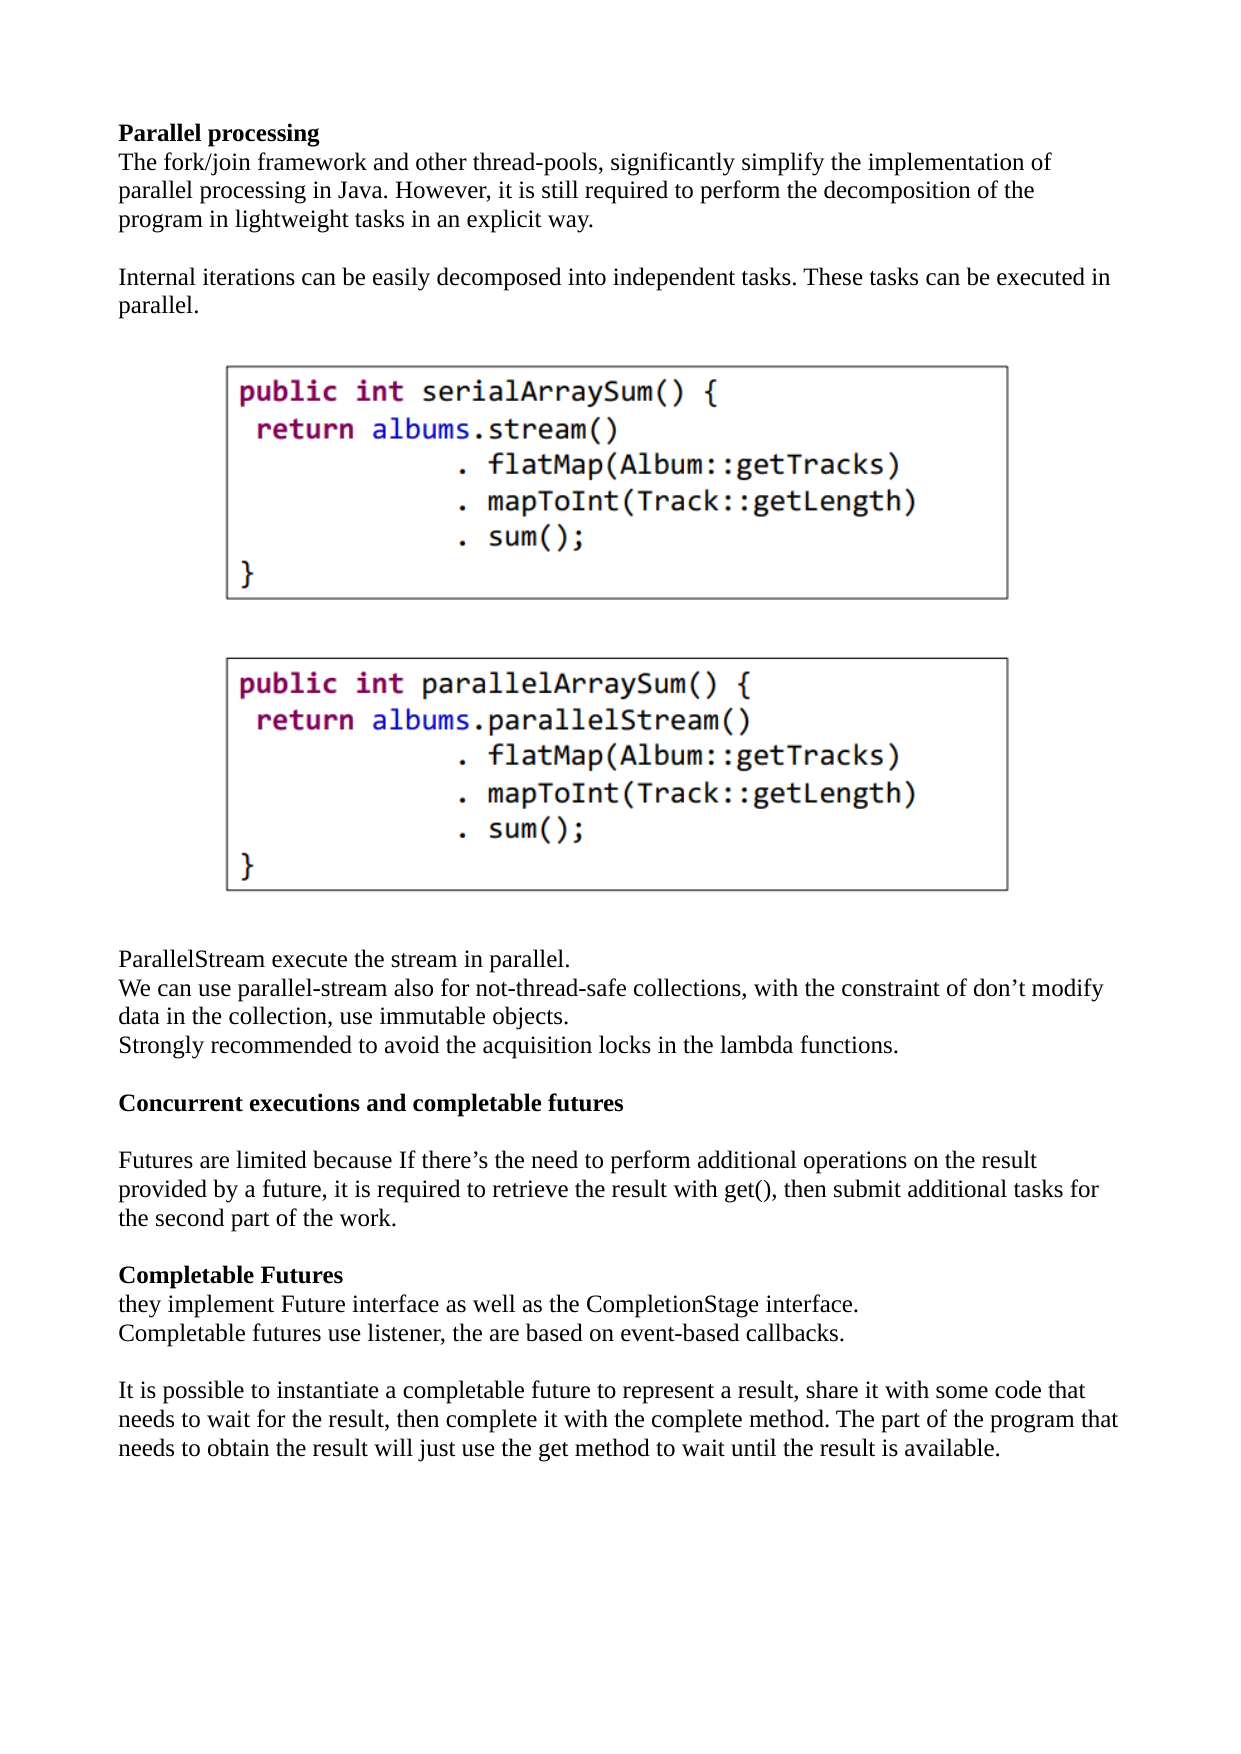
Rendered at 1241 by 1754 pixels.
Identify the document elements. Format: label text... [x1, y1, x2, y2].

picture [217, 348, 1024, 916]
text Completable Futures [118, 1260, 1122, 1289]
text Completable futures use listener, the are based on event-based callbacks. [118, 1318, 1122, 1346]
text The fork/join framework and other thread-pools, significantly simplify the implementation of parallel processing in Java. However, it is still required to perform the decomposition of the program in lightweight tasks in an explicit way. [118, 147, 1122, 233]
text ParallelStream execute the stream in parallel. [118, 944, 1122, 973]
text they implement Future interface as well as the CompletionStage interface. [118, 1289, 1122, 1318]
text It is possible to instantiate a completable future to represent a result, share it with some code that needs to wait for the result, then complete it with the complete method. The part of the program that needs to obtain the result will just use the get method to wait until the result is available. [118, 1375, 1122, 1461]
text Internal iterations can be easily decomposed into independent tasks. These tasks can be executed in parallel. [118, 262, 1122, 319]
text Parallel processing [118, 118, 1122, 147]
text Concurrent executions and completable futures [118, 1088, 1122, 1116]
text Strongly recommended to avoid the acquisition locks in the lambda functions. [118, 1030, 1122, 1059]
text We can use parallel-stream also for not-thread-safe collections, with the constraint of don’t modify data in the collection, use immutable objects. [118, 973, 1122, 1030]
text Futures are limited because If there’s the need to perform additional operations on the result provided by a future, it is required to retrieve the result with get(), then submit additional tasks for the second part of the work. [118, 1145, 1122, 1231]
